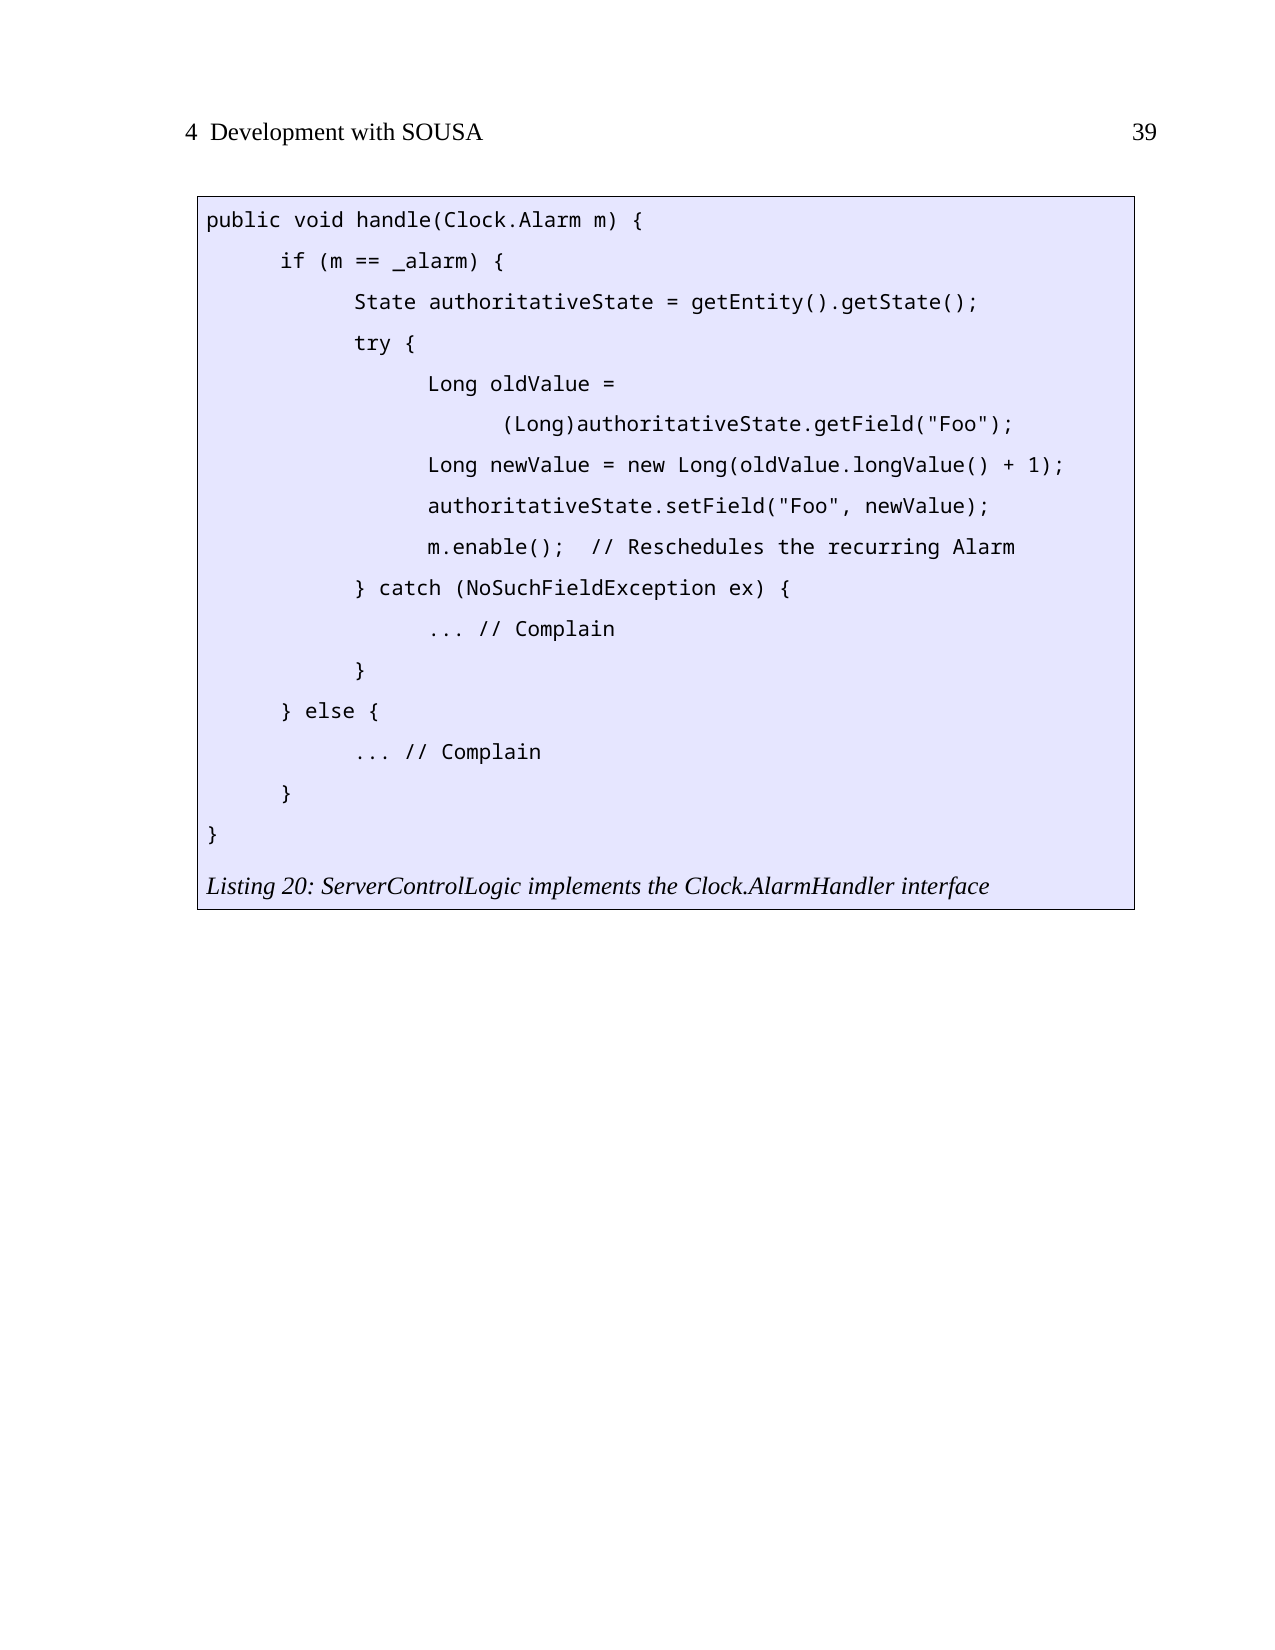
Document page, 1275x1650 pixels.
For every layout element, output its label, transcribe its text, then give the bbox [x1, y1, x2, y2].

text ... // Complain [206, 614, 1126, 643]
text ... // Complain [206, 737, 1126, 766]
text } [206, 819, 1126, 847]
text } [206, 778, 1126, 806]
text authoritativeState.setField("Foo", newValue); [206, 491, 1126, 520]
text } catch (NoSuchFieldException ex) { [206, 573, 1126, 602]
text try { [206, 328, 1126, 356]
text } [206, 655, 1126, 684]
text m.enable(); // Reschedules the recurring Alarm [206, 532, 1126, 561]
text (Long)authoritativeState.getField("Foo"); [206, 409, 1126, 438]
text if (m == _alarm) { [206, 246, 1126, 274]
text public void handle(Clock.Alarm m) { [206, 205, 1126, 233]
text Long newValue = new Long(oldValue.longValue() + 1); [206, 451, 1126, 479]
text } else { [206, 696, 1126, 724]
text Long oldValue = [206, 369, 1126, 397]
text State authoritativeState = getEntity().getState(); [206, 287, 1126, 315]
list Listing 20: ServerControlLogic implements the Clock.AlarmHandler interface [206, 872, 1126, 900]
